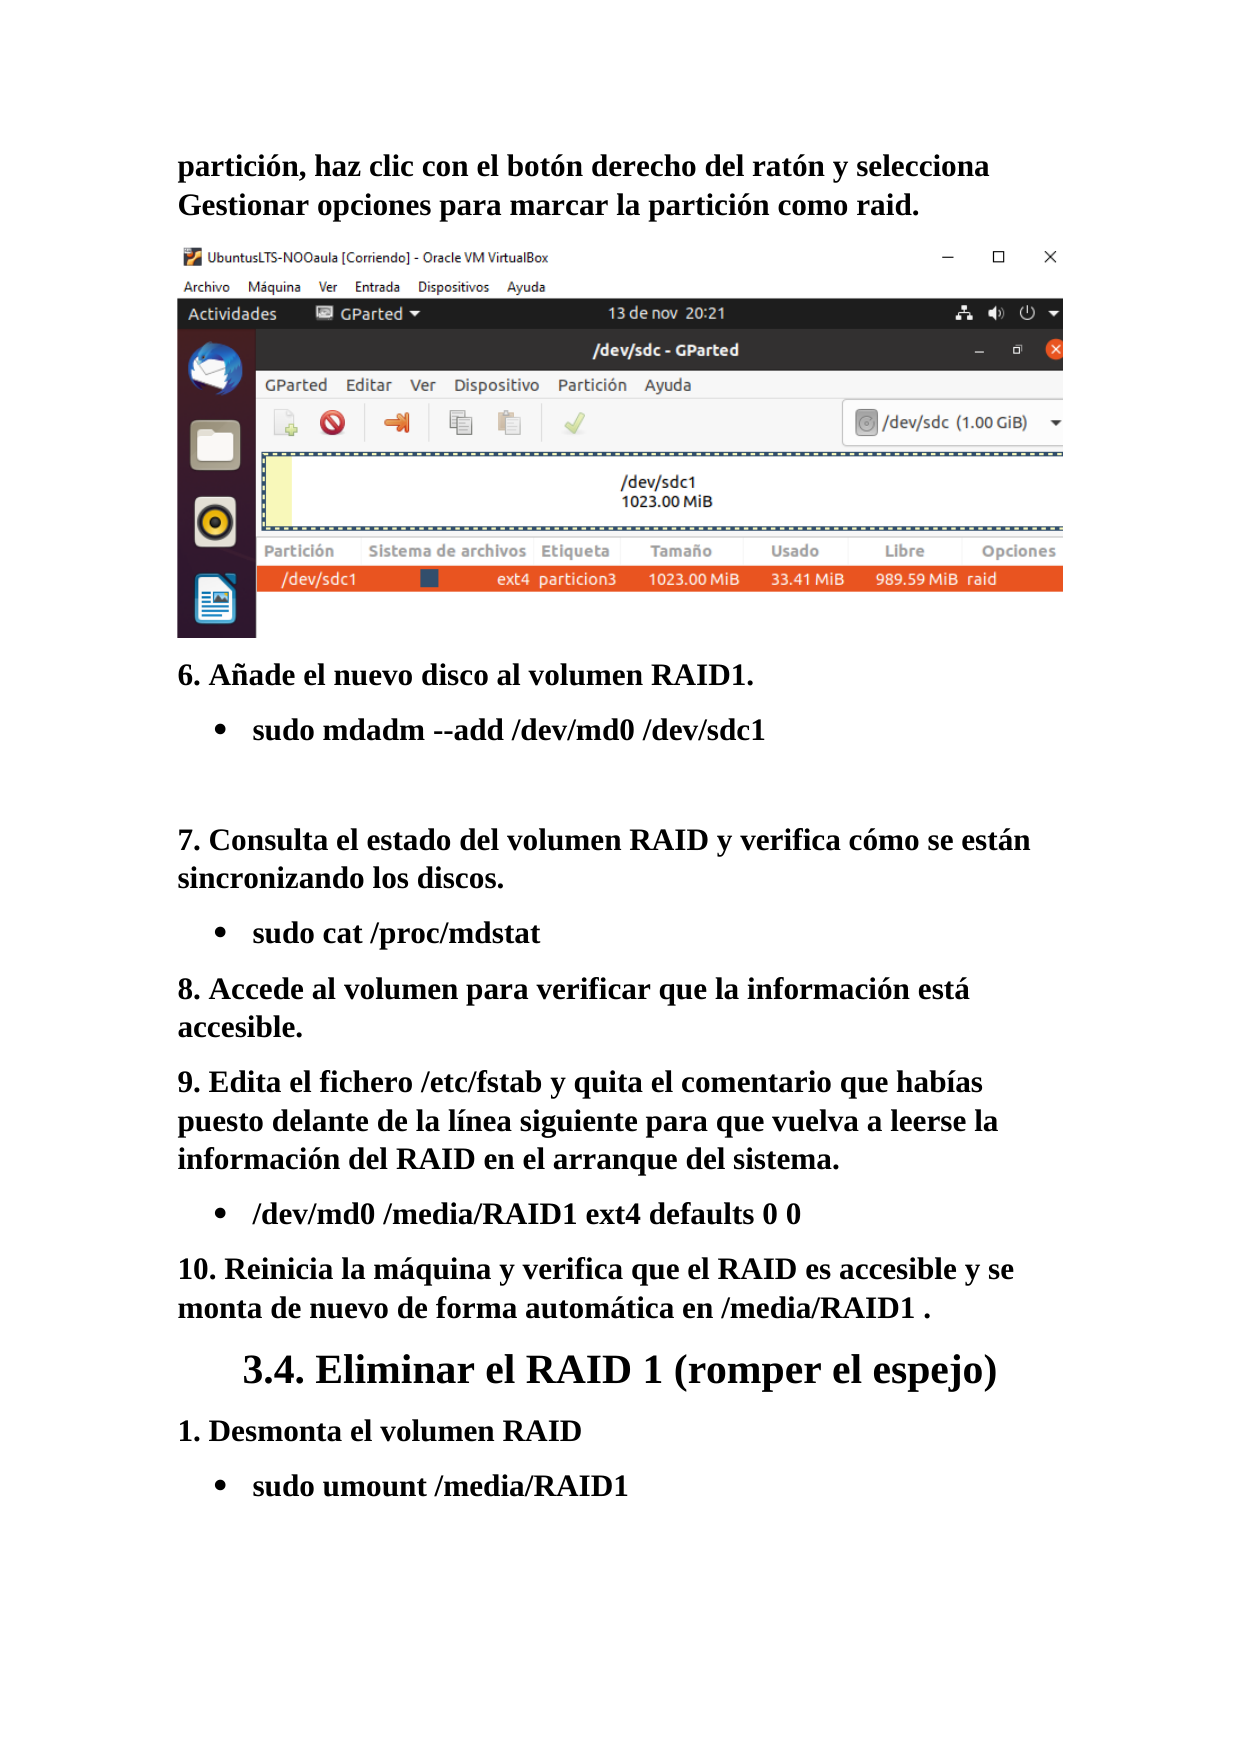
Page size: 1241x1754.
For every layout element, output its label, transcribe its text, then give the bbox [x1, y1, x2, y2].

text 10. Reinicia la máquina y verifica que el RAID es accesible y se monta de nuevo de forma automática en /media/RAID1 . [177, 1251, 1063, 1325]
list /dev/md0 /media/RAID1 ext4 defaults 0 0 [215, 1195, 1063, 1231]
text 1. Desmonta el volumen RAID [177, 1412, 1063, 1448]
text 8. Accede al volumen para verificar que la información está accesible. [177, 970, 1063, 1044]
text 7. Consulta el estado del volumen RAID y verifica cómo se están sincronizando los discos. [177, 821, 1063, 896]
text 3.4. Eliminar el RAID 1 (romper el espejo) [177, 1344, 1063, 1392]
text 6. Añade el nuevo disco al volumen RAID1. [177, 656, 1063, 692]
list sudo cat /proc/mdstat [215, 915, 1063, 951]
list sudo umount /media/RAID1 [215, 1467, 1063, 1503]
list sudo mdadm --add /dev/md0 /dev/sdc1 [215, 711, 1063, 747]
text partición, haz clic con el botón derecho del ratón y selecciona Gestionar opciones para marcar la partición como raid. [177, 148, 1063, 222]
text 9. Edita el fichero /etc/fstab y quita el comentario que habías puesto delante de la línea siguiente para que vuelva a leerse la información del RAID en el arranque del sistema. [177, 1063, 1063, 1176]
